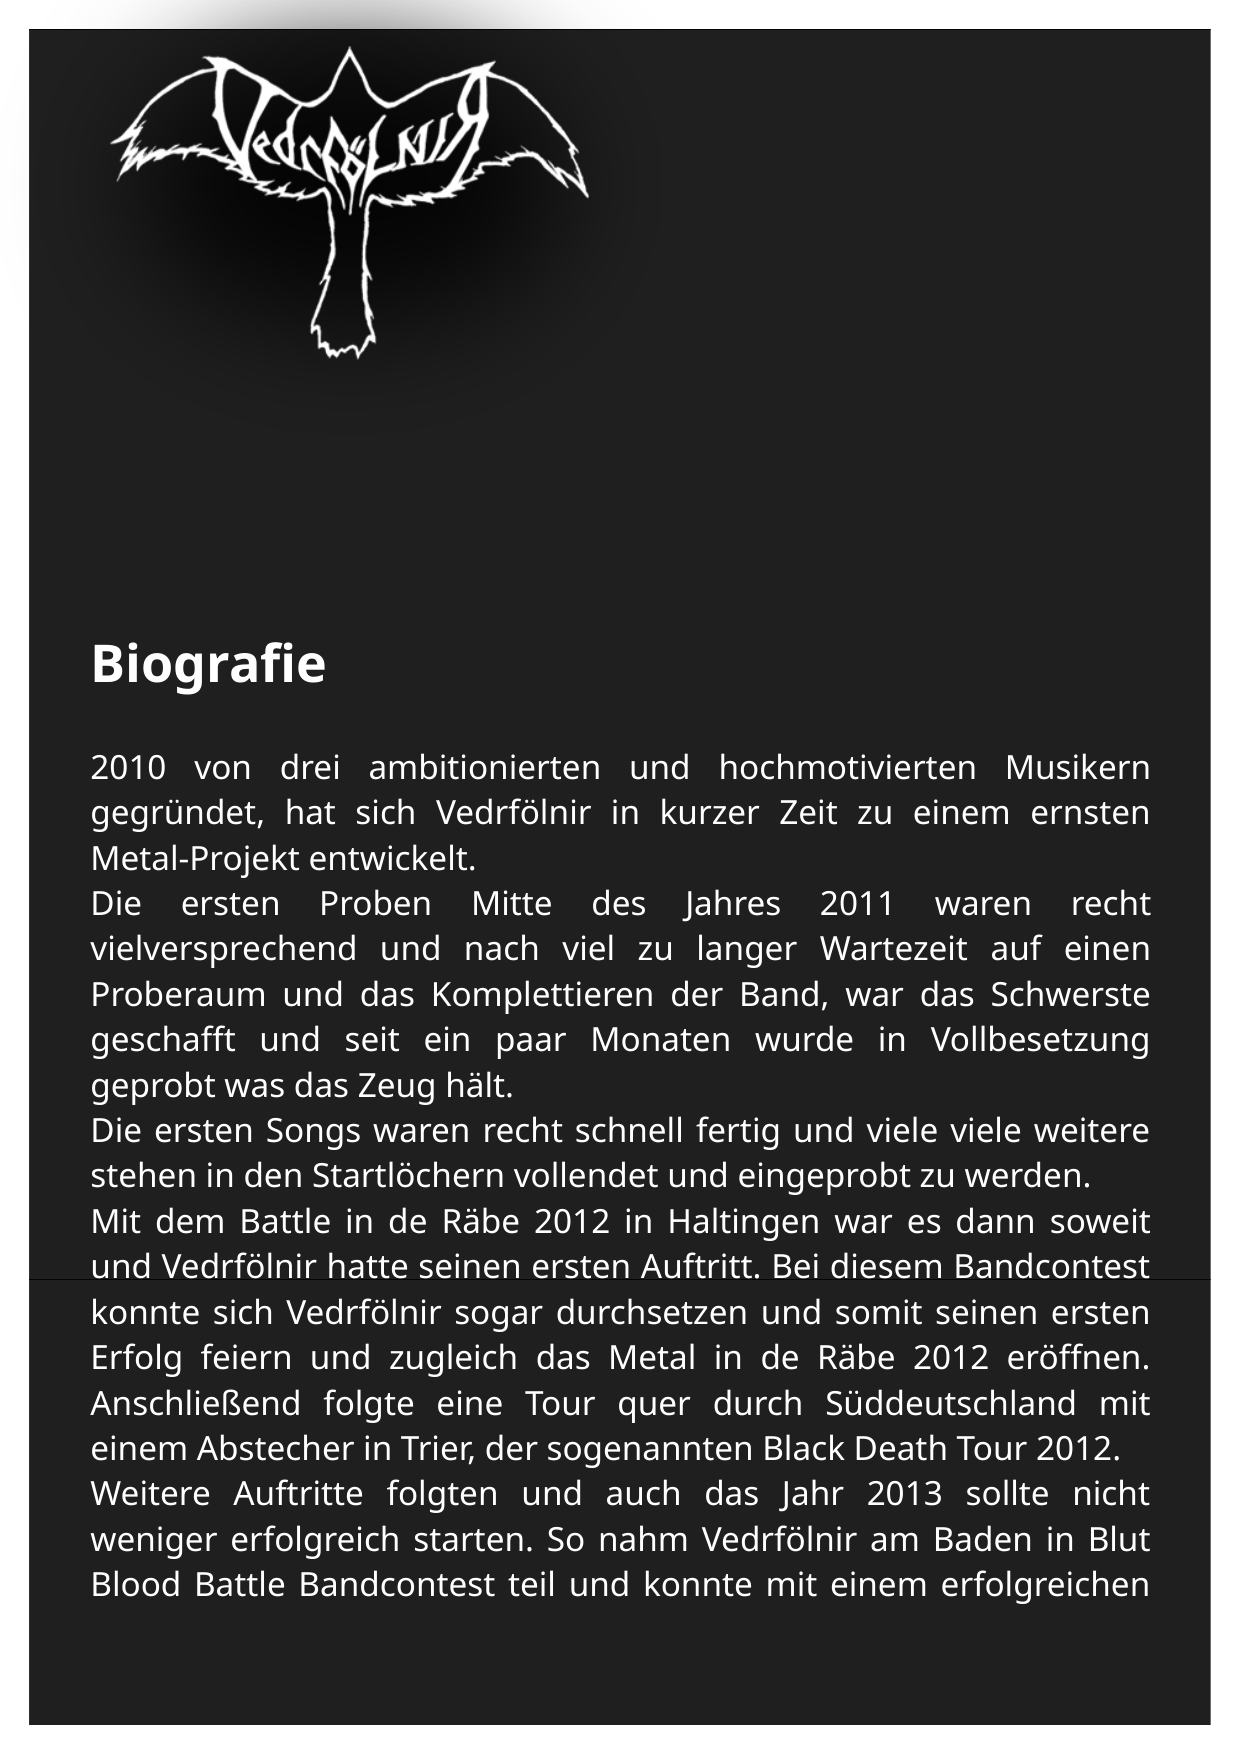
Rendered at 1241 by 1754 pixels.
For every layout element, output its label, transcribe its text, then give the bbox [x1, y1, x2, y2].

text 2010 von drei ambitionierten und hochmotivierten Musikern gegründet, hat sich Vedrfölnir in kurzer Zeit zu einem ernsten Metal-Projekt entwickelt. [90, 743, 1152, 880]
text Biografie [90, 627, 1152, 698]
text Weitere Auftritte folgten und auch das Jahr 2013 sollte nicht weniger erfolgreich starten. So nahm Vedrfölnir am Baden in Blut Blood Battle Bandcontest teil und konnte mit einem erfolgreichen zweiten Platz überzeugen. Nachdem sie Ende des Jahres 2013 ihren Proberaum verloren, gab es eine unfreiwillige Auszeit, so war es im Jahr 2014 recht ruhig um Vedrfölnir. Mit einem neuen Proberaum in Kollnau konnte es dann jedoch wieder produktiv weitergehen und so soll im dritten Quartal des Jahres 2015 ihr erster Silberling, ihre EP "Loki's Rache" erscheinen. [90, 1470, 1152, 1606]
picture [0, 0, 1211, 1725]
text Die ersten Songs waren recht schnell fertig und viele viele weitere stehen in den Startlöchern vollendet und eingeprobt zu werden. [90, 1107, 1152, 1198]
text Mit dem Battle in de Räbe 2012 in Haltingen war es dann soweit und Vedrfölnir hatte seinen ersten Auftritt. Bei diesem Bandcontest konnte sich Vedrfölnir sogar durchsetzen und somit seinen ersten Erfolg feiern und zugleich das Metal in de Räbe 2012 eröffnen. Anschließend folgte eine Tour quer durch Süddeutschland mit einem Abstecher in Trier, der sogenannten Black Death Tour 2012. [90, 1198, 1152, 1470]
text Die ersten Proben Mitte des Jahres 2011 waren recht vielversprechend und nach viel zu langer Wartezeit auf einen Proberaum und das Komplettieren der Band, war das Schwerste geschafft und seit ein paar Monaten wurde in Vollbesetzung geprobt was das Zeug hält. [90, 880, 1152, 1107]
